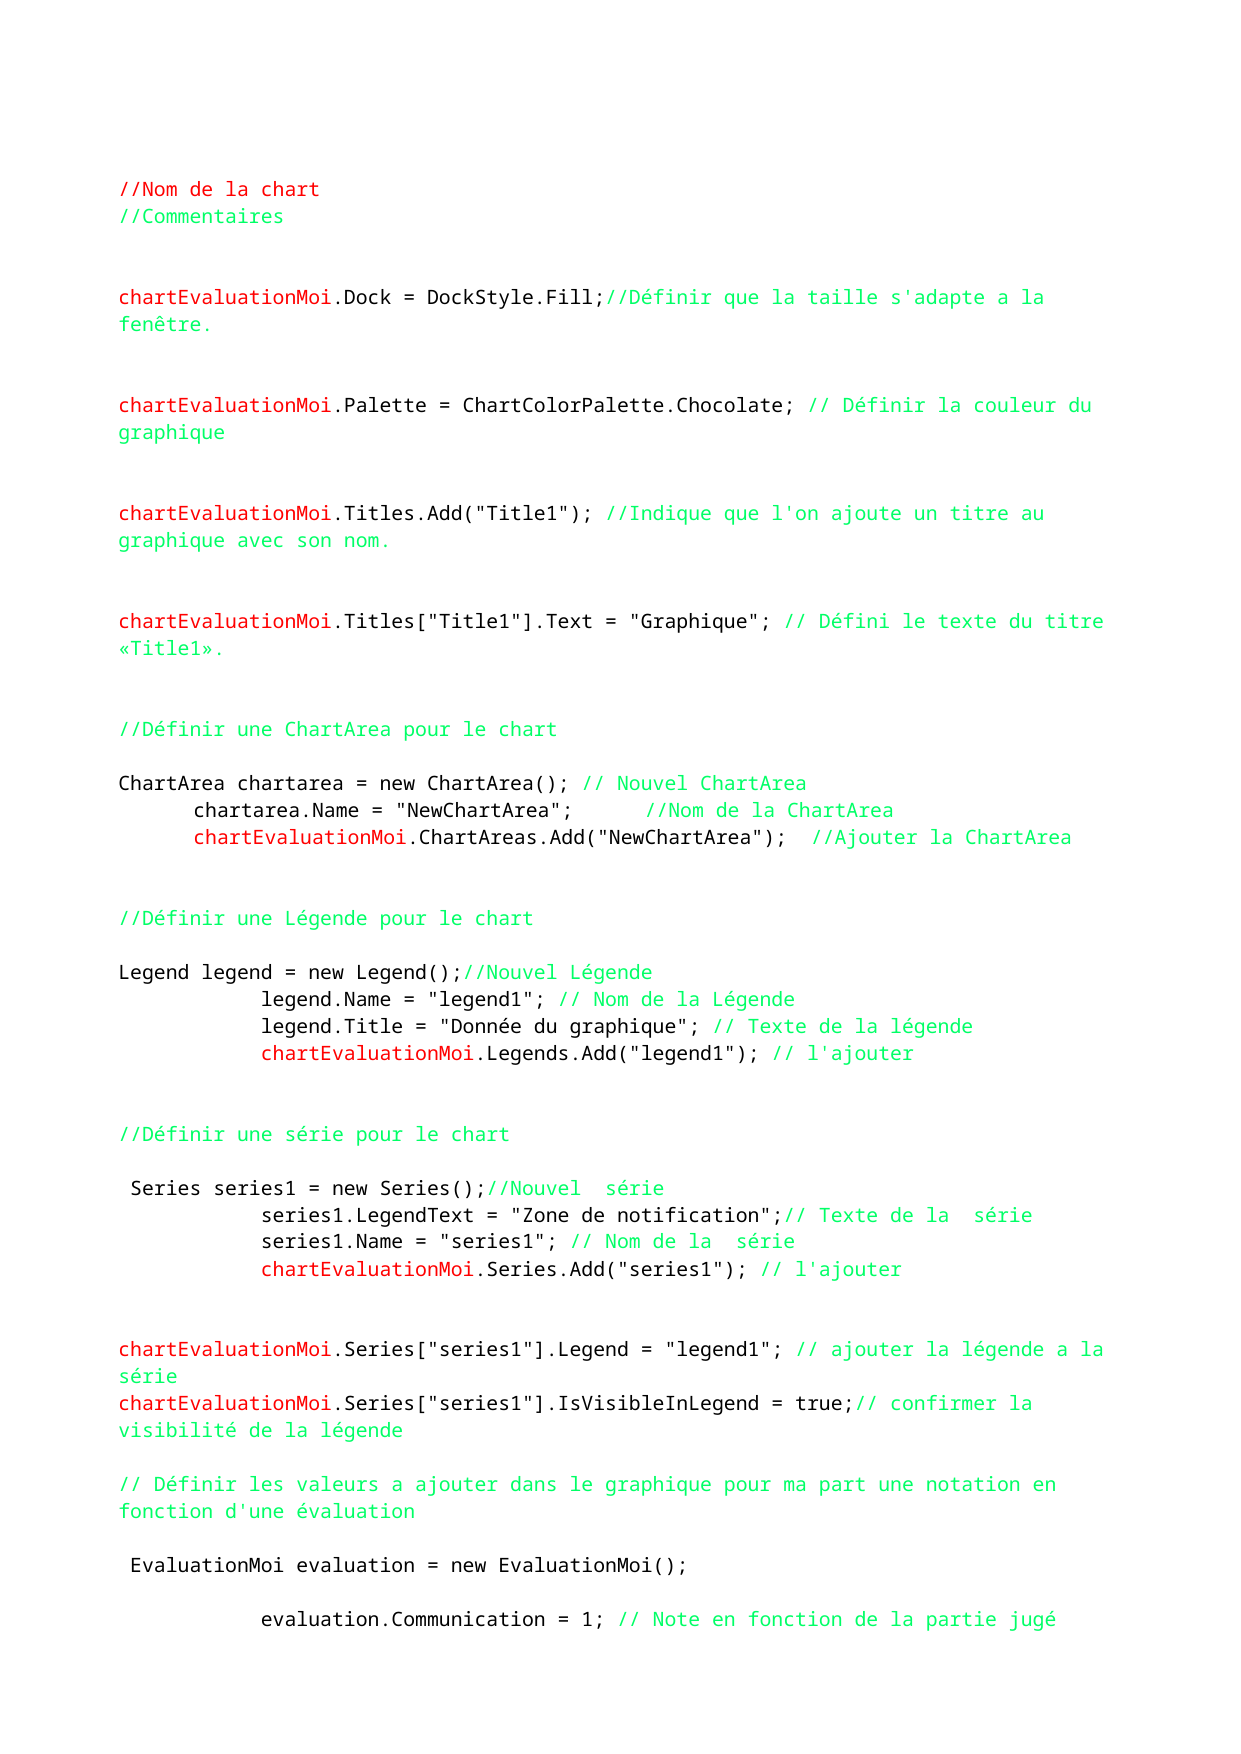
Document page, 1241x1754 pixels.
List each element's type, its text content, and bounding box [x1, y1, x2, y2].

text //Nom de la chart [118, 176, 1122, 203]
text evaluation.Communication = 1; // Note en fonction de la partie jugé [118, 1606, 1122, 1632]
text Legend legend = new Legend();//Nouvel Légende [118, 958, 1122, 985]
text //Définir une ChartArea pour le chart [118, 715, 1122, 742]
text chartEvaluationMoi.Series["series1"].Legend = "legend1"; // ajouter la légende a la série [118, 1336, 1122, 1390]
text chartarea.Name = "NewChartArea"; //Nom de la ChartArea [118, 796, 1122, 823]
text chartEvaluationMoi.Palette = ChartColorPalette.Chocolate; // Définir la couleur du graphique [118, 391, 1122, 445]
text chartEvaluationMoi.Titles.Add("Title1"); //Indique que l'on ajoute un titre au graphique avec son nom. [118, 499, 1122, 553]
text chartEvaluationMoi.ChartAreas.Add("NewChartArea"); //Ajouter la ChartArea [118, 823, 1122, 850]
text //Définir une Légende pour le chart [118, 904, 1122, 931]
text //Définir une série pour le chart [118, 1120, 1122, 1147]
text chartEvaluationMoi.Titles["Title1"].Text = "Graphique"; // Défini le texte du titre «Title1». [118, 607, 1122, 661]
text legend.Title = "Donnée du graphique"; // Texte de la légende [118, 1012, 1122, 1039]
text EvaluationMoi evaluation = new EvaluationMoi(); [118, 1552, 1122, 1578]
text legend.Name = "legend1"; // Nom de la Légende [118, 985, 1122, 1012]
text // Définir les valeurs a ajouter dans le graphique pour ma part une notation en fonction d'une évaluation [118, 1471, 1122, 1524]
text chartEvaluationMoi.Legends.Add("legend1"); // l'ajouter [118, 1039, 1122, 1066]
text //Commentaires [118, 203, 1122, 229]
text series1.LegendText = "Zone de notification";// Texte de la série [118, 1201, 1122, 1228]
text chartEvaluationMoi.Dock = DockStyle.Fill;//Définir que la taille s'adapte a la fenêtre. [118, 283, 1122, 337]
text ChartArea chartarea = new ChartArea(); // Nouvel ChartArea [118, 769, 1122, 796]
text Series series1 = new Series();//Nouvel série [118, 1174, 1122, 1201]
text series1.Name = "series1"; // Nom de la série [118, 1228, 1122, 1255]
text chartEvaluationMoi.Series["series1"].IsVisibleInLegend = true;// confirmer la visibilité de la légende [118, 1390, 1122, 1444]
text chartEvaluationMoi.Series.Add("series1"); // l'ajouter [118, 1255, 1122, 1282]
